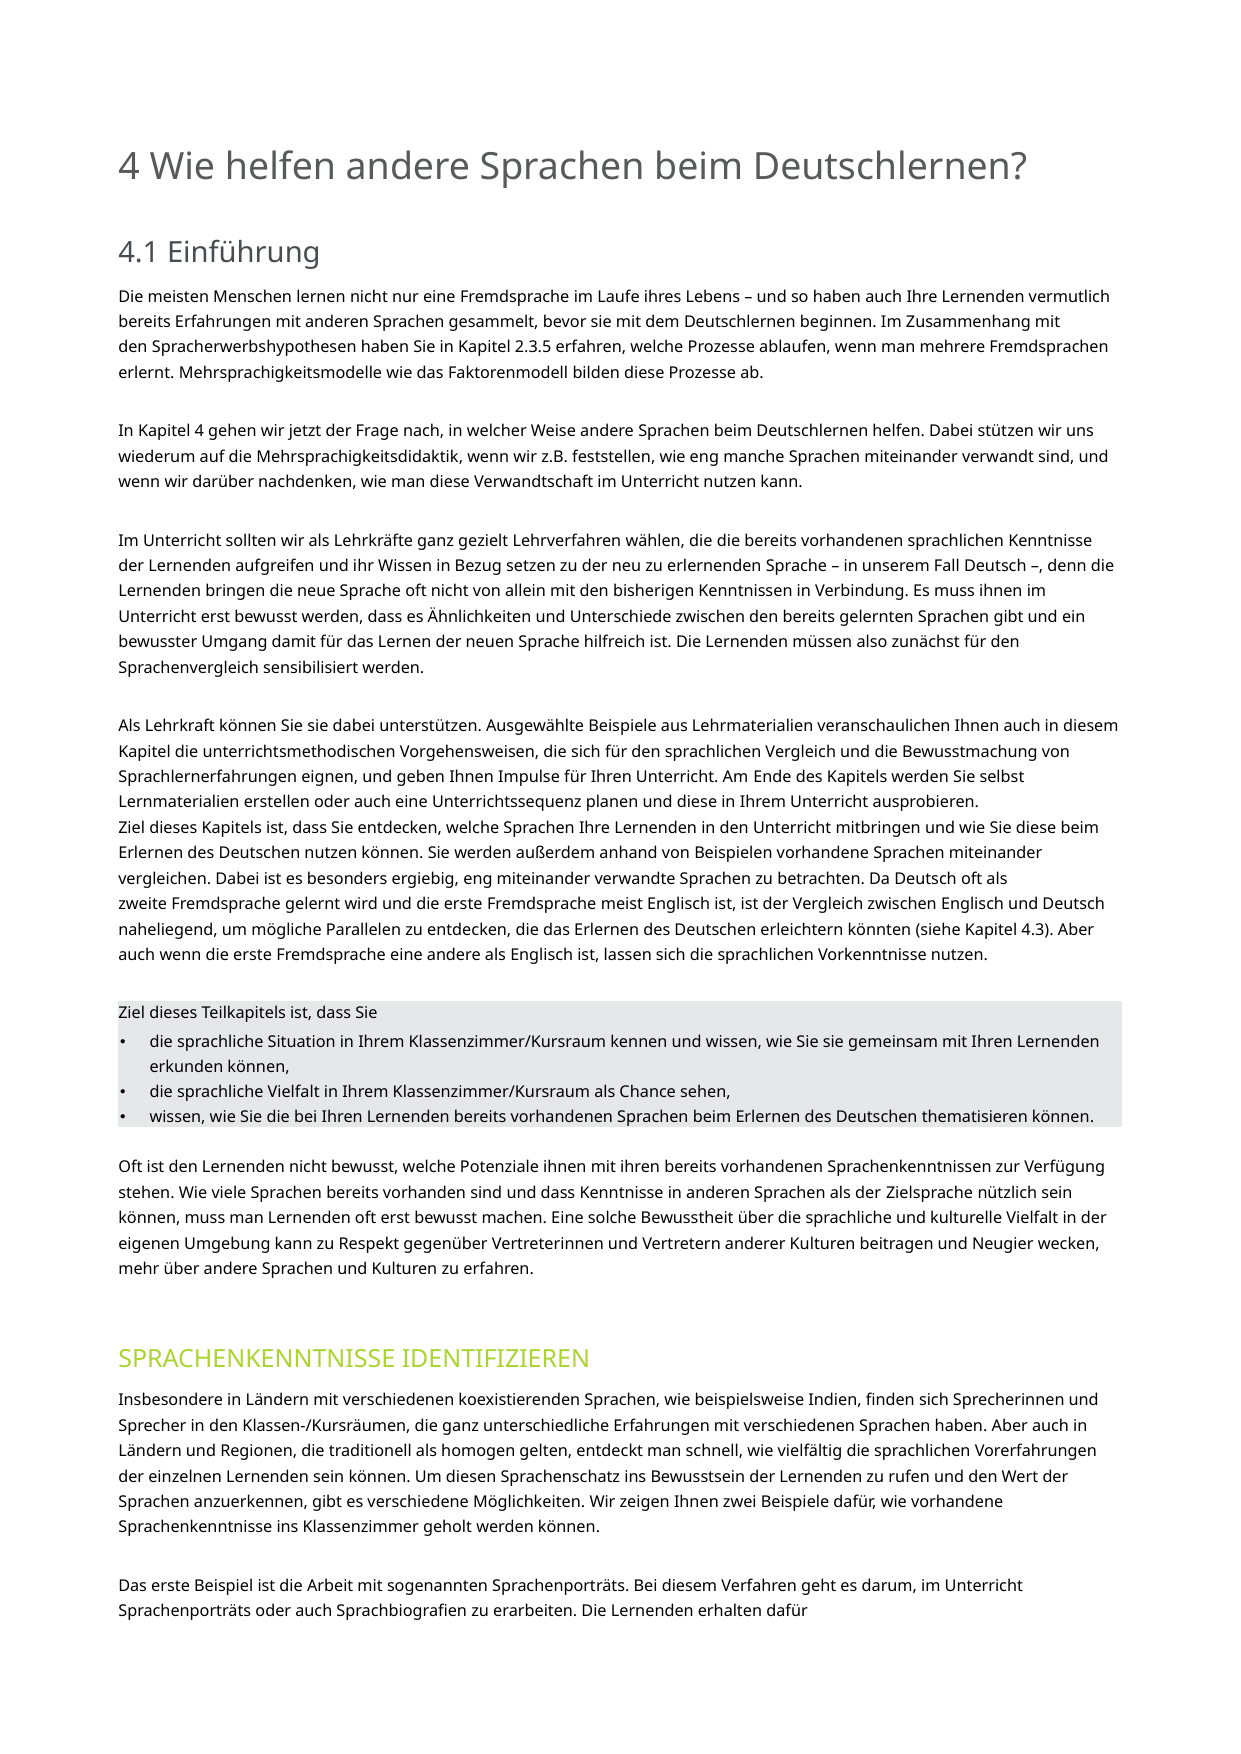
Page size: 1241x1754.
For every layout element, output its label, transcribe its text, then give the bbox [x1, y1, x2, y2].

subtitle SPRACHENKENNTNISSE IDENTIFIZIEREN [118, 1341, 1122, 1375]
text Im Unterricht sollten wir als Lehrkräfte ganz gezielt Lehrverfahren wählen, die die bereits vorhandenen sprachlichen Kenntnisse der Lernenden aufgreifen und ihr Wissen in Bezug setzen zu der neu zu erlernenden Sprache – in unserem Fall Deutsch –, denn die Lernenden bringen die neue Sprache oft nicht von allein mit den bisherigen Kenntnissen in Verbindung. Es muss ihnen im Unterricht erst bewusst werden, dass es Ähnlichkeiten und Unterschiede zwischen den bereits gelernten Sprachen gibt und ein bewusster Umgang damit für das Lernen der neuen Sprache hilfreich ist. Die Lernenden müssen also zunächst für den Sprachenvergleich sensibilisiert werden. [118, 529, 1122, 678]
text Insbesondere in Ländern mit verschiedenen koexistierenden Sprachen, wie beispielsweise Indien, finden sich Sprecherinnen und Sprecher in den Klassen-/Kursräumen, die ganz unterschiedliche Erfahrungen mit verschiedenen Sprachen haben. Aber auch in Ländern und Regionen, die traditionell als homogen gelten, entdeckt man schnell, wie vielfältig die sprachlichen Vorerfahrungen der einzelnen Lernenden sein können. Um diesen Sprachenschatz ins Bewusstsein der Lernenden zu rufen und den Wert der Sprachen anzuerkennen, gibt es verschiedene Möglichkeiten. Wir zeigen Ihnen zwei Beispiele dafür, wie vorhandene Sprachenkenntnisse ins Klassenzimmer geholt werden können. [118, 1388, 1122, 1538]
list wissen, wie Sie die bei Ihren Lernenden bereits vorhandenen Sprachen beim Erlernen des Deutschen thematisieren können. [120, 1102, 1122, 1127]
text Als Lehrkraft können Sie sie dabei unterstützen. Ausgewählte Beispiele aus Lehrmaterialien veranschaulichen Ihnen auch in diesem Kapitel die unterrichtsmethodischen Vorgehensweisen, die sich für den sprachlichen Vergleich und die Bewusstmachung von Sprachlernerfahrungen eignen, und geben Ihnen Impulse für Ihren Unterricht. Am Ende des Kapitels werden Sie selbst Lernmaterialien erstellen oder auch eine Unterrichtssequenz planen und diese in Ihrem Unterricht ausprobieren. [118, 714, 1122, 813]
text Die meisten Menschen lernen nicht nur eine Fremdsprache im Laufe ihres Lebens – und so haben auch Ihre Lernenden vermutlich bereits Erfahrungen mit anderen Sprachen gesammelt, bevor sie mit dem Deutschlernen beginnen. Im Zusammenhang mit den Spracherwerbshypothesen haben Sie in Kapitel 2.3.5 erfahren, welche Prozesse ablaufen, wenn man mehrere Fremdsprachen erlernt. Mehrsprachigkeitsmodelle wie das Faktorenmodell bilden diese Prozesse ab. [118, 285, 1122, 383]
text In Kapitel 4 gehen wir jetzt der Frage nach, in welcher Weise andere Sprachen beim Deutschlernen helfen. Dabei stützen wir uns wiederum auf die Mehrsprachigkeitsdidaktik, wenn wir z.B. feststellen, wie eng manche Sprachen miteinander verwandt sind, und wenn wir darüber nachdenken, wie man diese Verwandtschaft im Unterricht nutzen kann. [118, 419, 1122, 492]
text Ziel dieses Kapitels ist, dass Sie entdecken, welche Sprachen Ihre Lernenden in den Unterricht mitbringen und wie Sie diese beim Erlernen des Deutschen nutzen können. Sie werden außerdem anhand von Beispielen vorhandene Sprachen miteinander vergleichen. Dabei ist es besonders ergiebig, eng miteinander verwandte Sprachen zu betrachten. Da Deutsch oft als zweite Fremdsprache gelernt wird und die erste Fremdsprache meist Englisch ist, ist der Vergleich zwischen Englisch und Deutsch naheliegend, um mögliche Parallelen zu entdecken, die das Erlernen des Deutschen erleichtern könnten (siehe Kapitel 4.3). Aber auch wenn die erste Fremdsprache eine andere als Englisch ist, lassen sich die sprachlichen Vorkenntnisse nutzen. [118, 816, 1122, 965]
text Oft ist den Lernenden nicht bewusst, welche Potenziale ihnen mit ihren bereits vorhandenen Sprachenkenntnissen zur Verfügung stehen. Wie viele Sprachen bereits vorhanden sind und dass Kenntnisse in anderen Sprachen als der Zielsprache nützlich sein können, muss man Lernenden oft erst bewusst machen. Eine solche Bewusstheit über die sprachliche und kulturelle Vielfalt in der eigenen Umgebung kann zu Respekt gegenüber Vertreterinnen und Vertretern anderer Kulturen beitragen und Neugier wecken, mehr über andere Sprachen und Kulturen zu erfahren. [118, 1156, 1122, 1279]
list die sprachliche Vielfalt in Ihrem Klassenzimmer/Kursraum als Chance sehen, [120, 1077, 1122, 1102]
text Das erste Beispiel ist die Arbeit mit sogenannten Sprachenporträts. Bei diesem Verfahren geht es darum, im Unterricht Sprachenporträts oder auch Sprachbiografien zu erarbeiten. Die Lernenden erhalten dafür [118, 1574, 1122, 1622]
subtitle 4 Wie helfen andere Sprachen beim Deutschlernen? [118, 139, 1122, 190]
text Ziel dieses Teilkapitels ist, dass Sie [118, 1001, 1122, 1023]
list die sprachliche Situation in Ihrem Klassenzimmer/Kursraum kennen und wissen, wie Sie sie gemeinsam mit Ihren Lernenden erkunden können, [120, 1027, 1122, 1077]
subtitle 4.1 Einführung [118, 231, 1122, 271]
